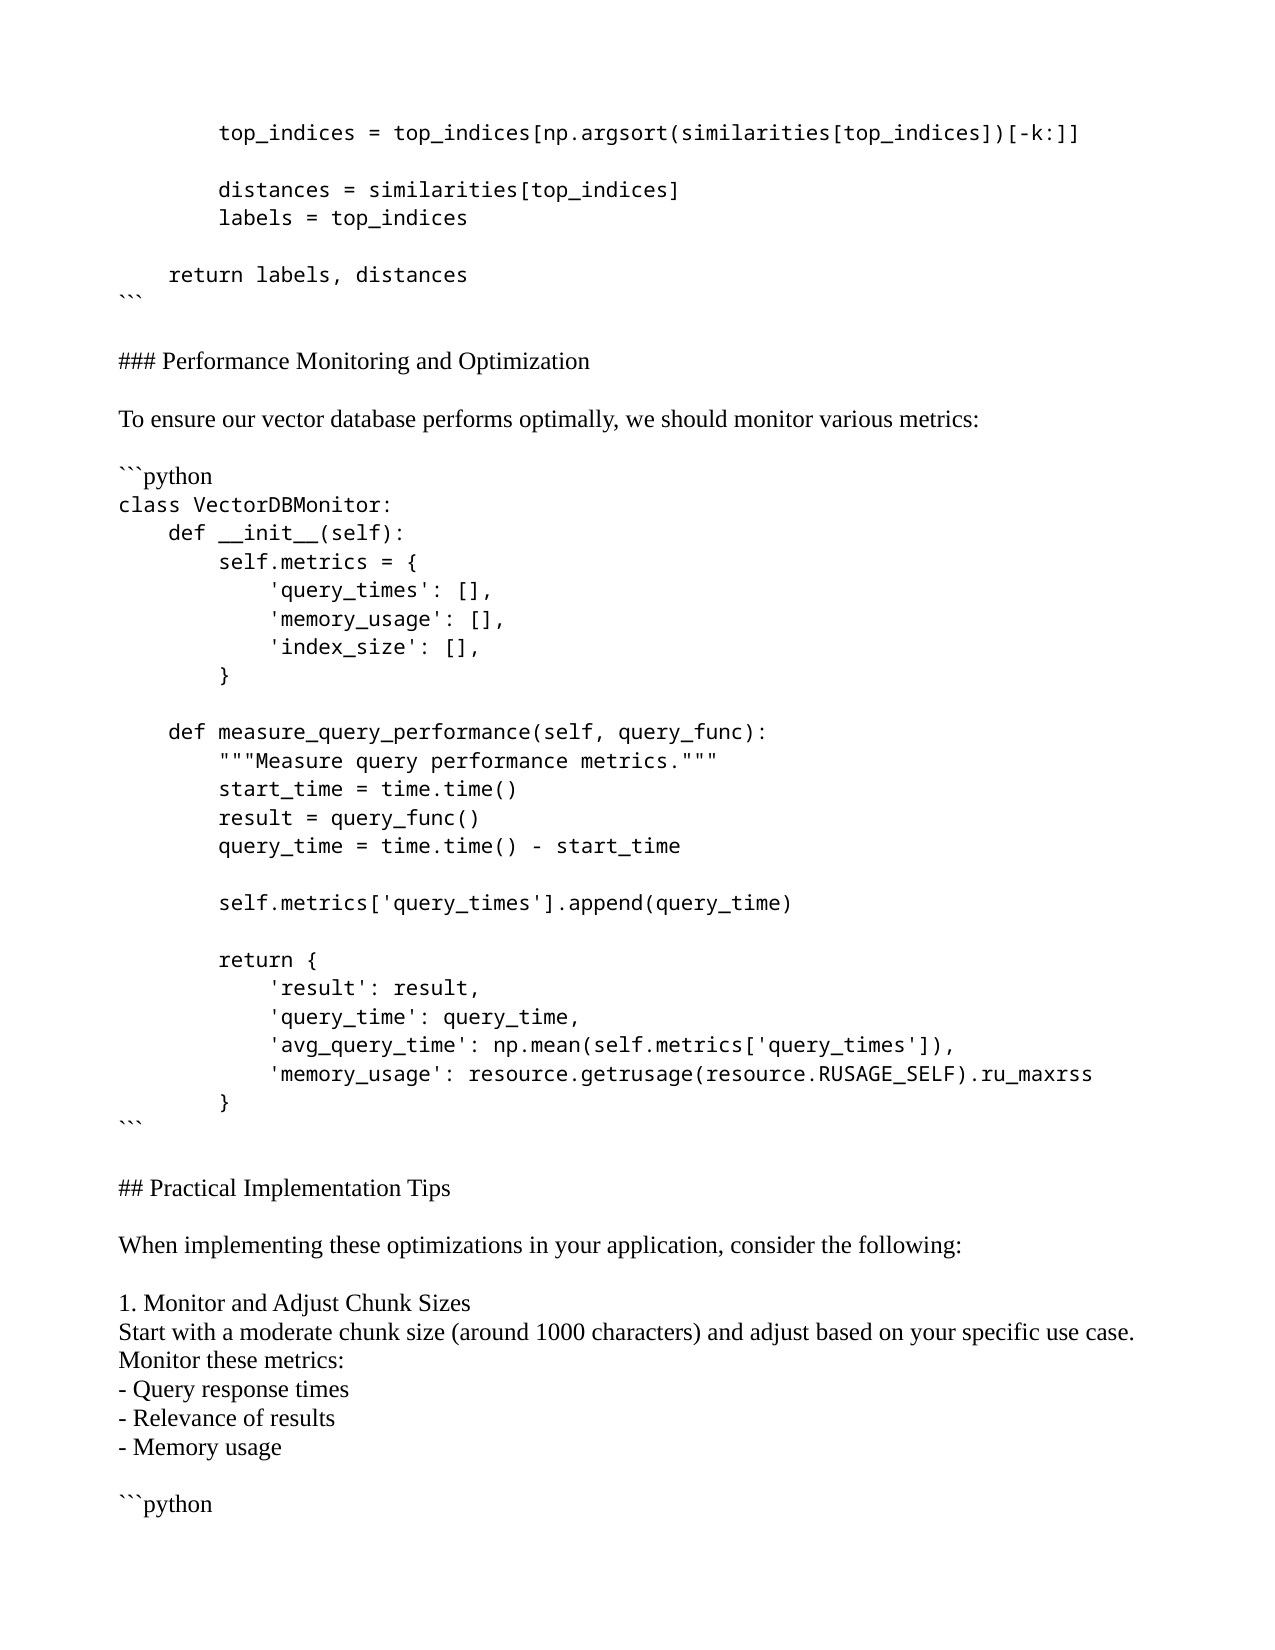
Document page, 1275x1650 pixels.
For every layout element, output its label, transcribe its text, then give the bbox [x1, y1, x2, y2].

text start_time = time.time() [118, 774, 1157, 803]
text - Memory usage [118, 1432, 1157, 1461]
text 'memory_usage': resource.getrusage(resource.RUSAGE_SELF).ru_maxrss [118, 1059, 1157, 1087]
text 'query_times': [], [118, 575, 1157, 604]
text - Relevance of results [118, 1403, 1157, 1432]
text 'result': result, [118, 973, 1157, 1002]
text def __init__(self): [118, 518, 1157, 547]
text When implementing these optimizations in your application, consider the following: [118, 1231, 1157, 1259]
text return { [118, 945, 1157, 973]
text } [118, 1087, 1157, 1116]
text result = query_func() [118, 803, 1157, 831]
text ``` [118, 1116, 1157, 1144]
text self.metrics = { [118, 547, 1157, 575]
text 'index_size': [], [118, 632, 1157, 661]
text distances = similarities[top_indices] [118, 175, 1157, 203]
text def measure_query_performance(self, query_func): [118, 717, 1157, 746]
text Start with a moderate chunk size (around 1000 characters) and adjust based on your specific use case. Monitor these metrics: [118, 1317, 1157, 1374]
text return labels, distances [118, 260, 1157, 289]
text } [118, 661, 1157, 689]
text 'avg_query_time': np.mean(self.metrics['query_times']), [118, 1030, 1157, 1059]
text To ensure our vector database performs optimally, we should monitor various metrics: [118, 404, 1157, 432]
text ### Performance Monitoring and Optimization [118, 346, 1157, 375]
text ## Practical Implementation Tips [118, 1173, 1157, 1202]
text query_time = time.time() - start_time [118, 831, 1157, 860]
text labels = top_indices [118, 203, 1157, 232]
text """Measure query performance metrics.""" [118, 746, 1157, 774]
text - Query response times [118, 1374, 1157, 1403]
text 'query_time': query_time, [118, 1002, 1157, 1030]
text class VectorDBMonitor: [118, 490, 1157, 518]
text ```python [118, 461, 1157, 490]
text top_indices = top_indices[np.argsort(similarities[top_indices])[-k:]] [118, 118, 1157, 147]
text ``` [118, 289, 1157, 317]
text 1. Monitor and Adjust Chunk Sizes [118, 1288, 1157, 1317]
text self.metrics['query_times'].append(query_time) [118, 888, 1157, 917]
text ```python [118, 1489, 1157, 1518]
text 'memory_usage': [], [118, 604, 1157, 632]
